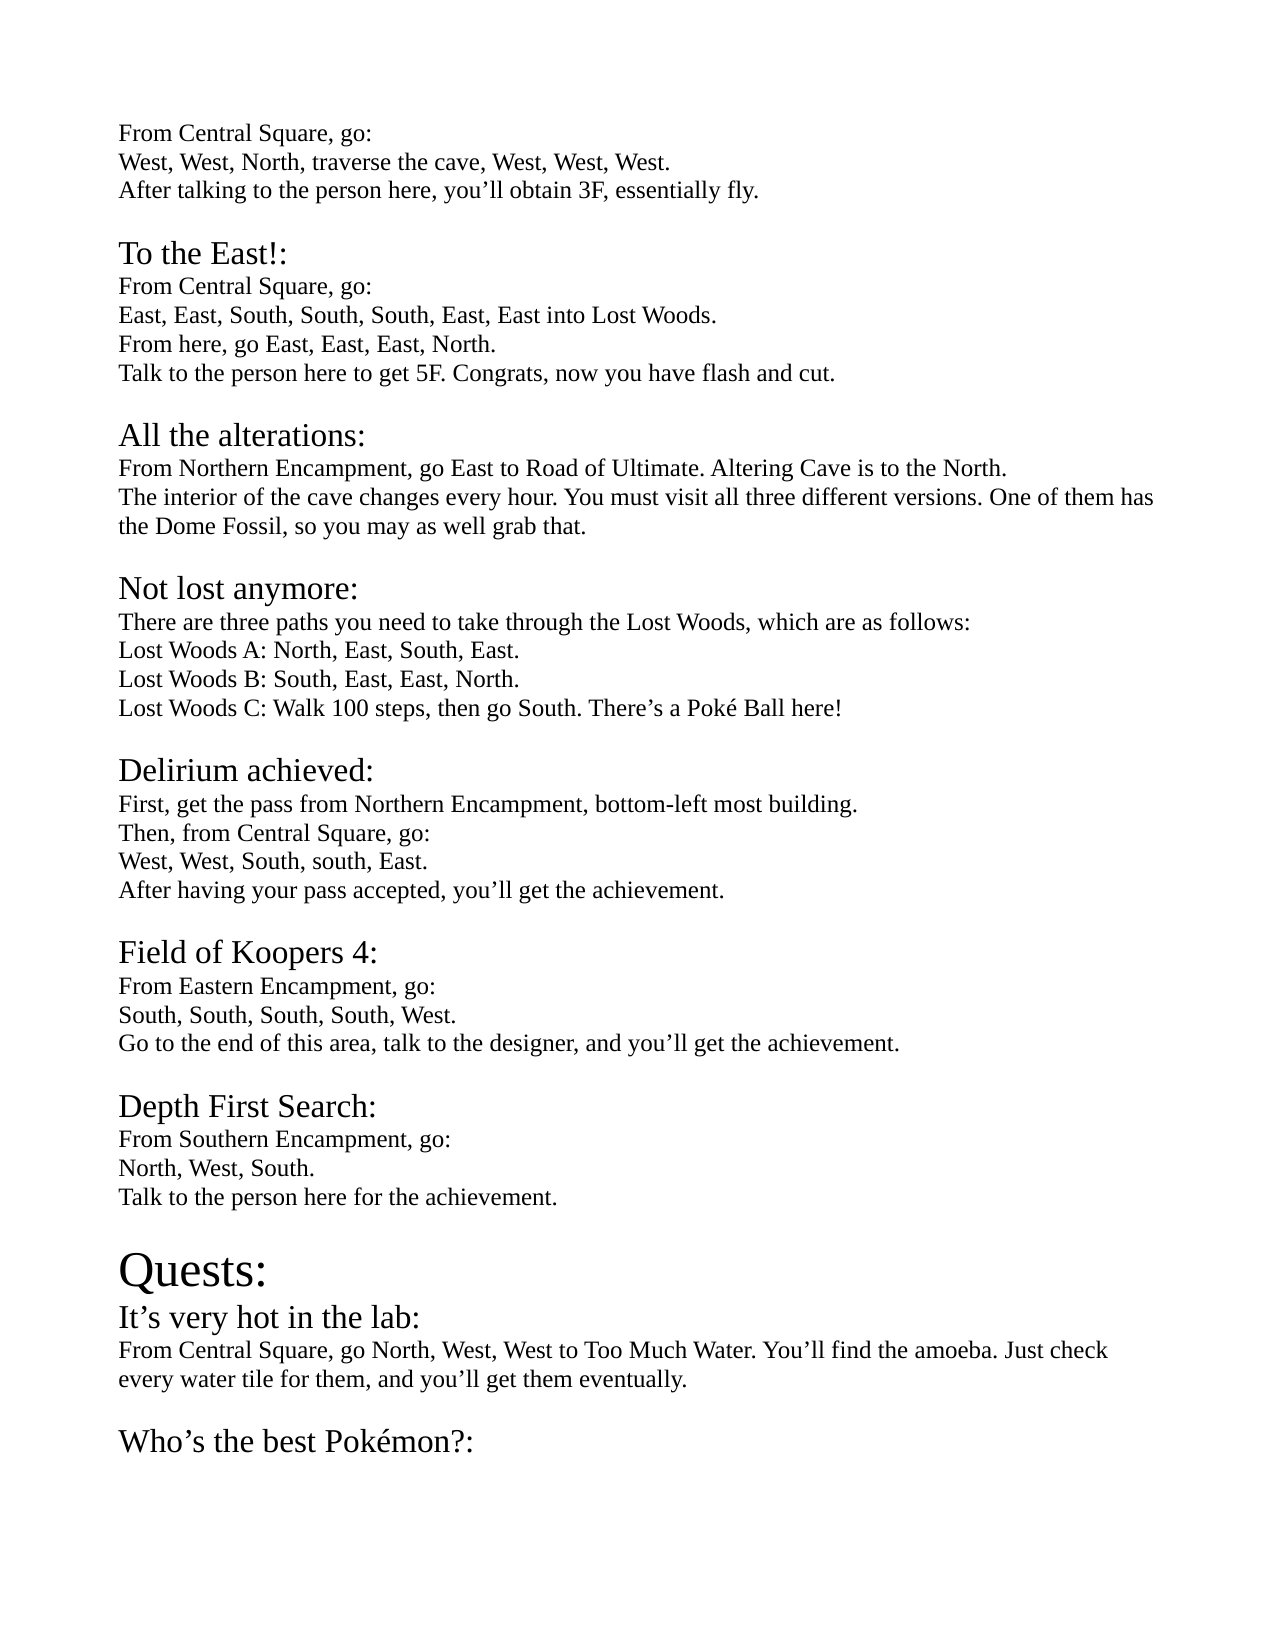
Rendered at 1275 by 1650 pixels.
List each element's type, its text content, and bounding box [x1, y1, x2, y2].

text North, West, South. [118, 1153, 1157, 1182]
text From Central Square, go: [118, 118, 1157, 147]
text To the East!: [118, 233, 1157, 271]
text After having your pass accepted, you’ll get the achievement. [118, 875, 1157, 904]
text Then, from Central Square, go: [118, 818, 1157, 846]
text East, East, South, South, South, East, East into Lost Woods. [118, 300, 1157, 329]
text The interior of the cave changes every hour. You must visit all three different versions. One of them has the Dome Fossil, so you may as well grab that. [118, 482, 1157, 540]
text Lost Woods C: Walk 100 steps, then go South. There’s a Poké Ball here! [118, 693, 1157, 722]
text Go to the end of this area, talk to the designer, and you’ll get the achievement. [118, 1028, 1157, 1057]
text Field of Koopers 4: [118, 933, 1157, 971]
text All the alterations: [118, 415, 1157, 453]
text Talk to the person here to get 5F. Congrats, now you have flash and cut. [118, 358, 1157, 386]
text From Southern Encampment, go: [118, 1124, 1157, 1153]
text Delirium achieved: [118, 751, 1157, 789]
text Talk to the person here for the achievement. [118, 1182, 1157, 1211]
text There are three paths you need to take through the Lost Woods, which are as follows: [118, 607, 1157, 636]
text Depth First Search: [118, 1086, 1157, 1124]
text From Northern Encampment, go East to Road of Ultimate. Altering Cave is to the North. [118, 453, 1157, 482]
text From Central Square, go: [118, 271, 1157, 300]
text Who’s the best Pokémon?: [118, 1421, 1157, 1460]
text First, get the pass from Northern Encampment, bottom-left most building. [118, 789, 1157, 818]
text West, West, South, south, East. [118, 846, 1157, 875]
text Quests: [118, 1239, 1157, 1297]
text South, South, South, South, West. [118, 1000, 1157, 1028]
text From Central Square, go North, West, West to Too Much Water. You’ll find the amoeba. Just check every water tile for them, and you’ll get them eventually. [118, 1335, 1157, 1393]
text After talking to the person here, you’ll obtain 3F, essentially fly. [118, 176, 1157, 204]
text It’s very hot in the lab: [118, 1297, 1157, 1335]
text Lost Woods B: South, East, East, North. [118, 664, 1157, 693]
text From Eastern Encampment, go: [118, 971, 1157, 1000]
text West, West, North, traverse the cave, West, West, West. [118, 147, 1157, 176]
text Lost Woods A: North, East, South, East. [118, 636, 1157, 664]
text Not lost anymore: [118, 568, 1157, 607]
text From here, go East, East, East, North. [118, 329, 1157, 358]
